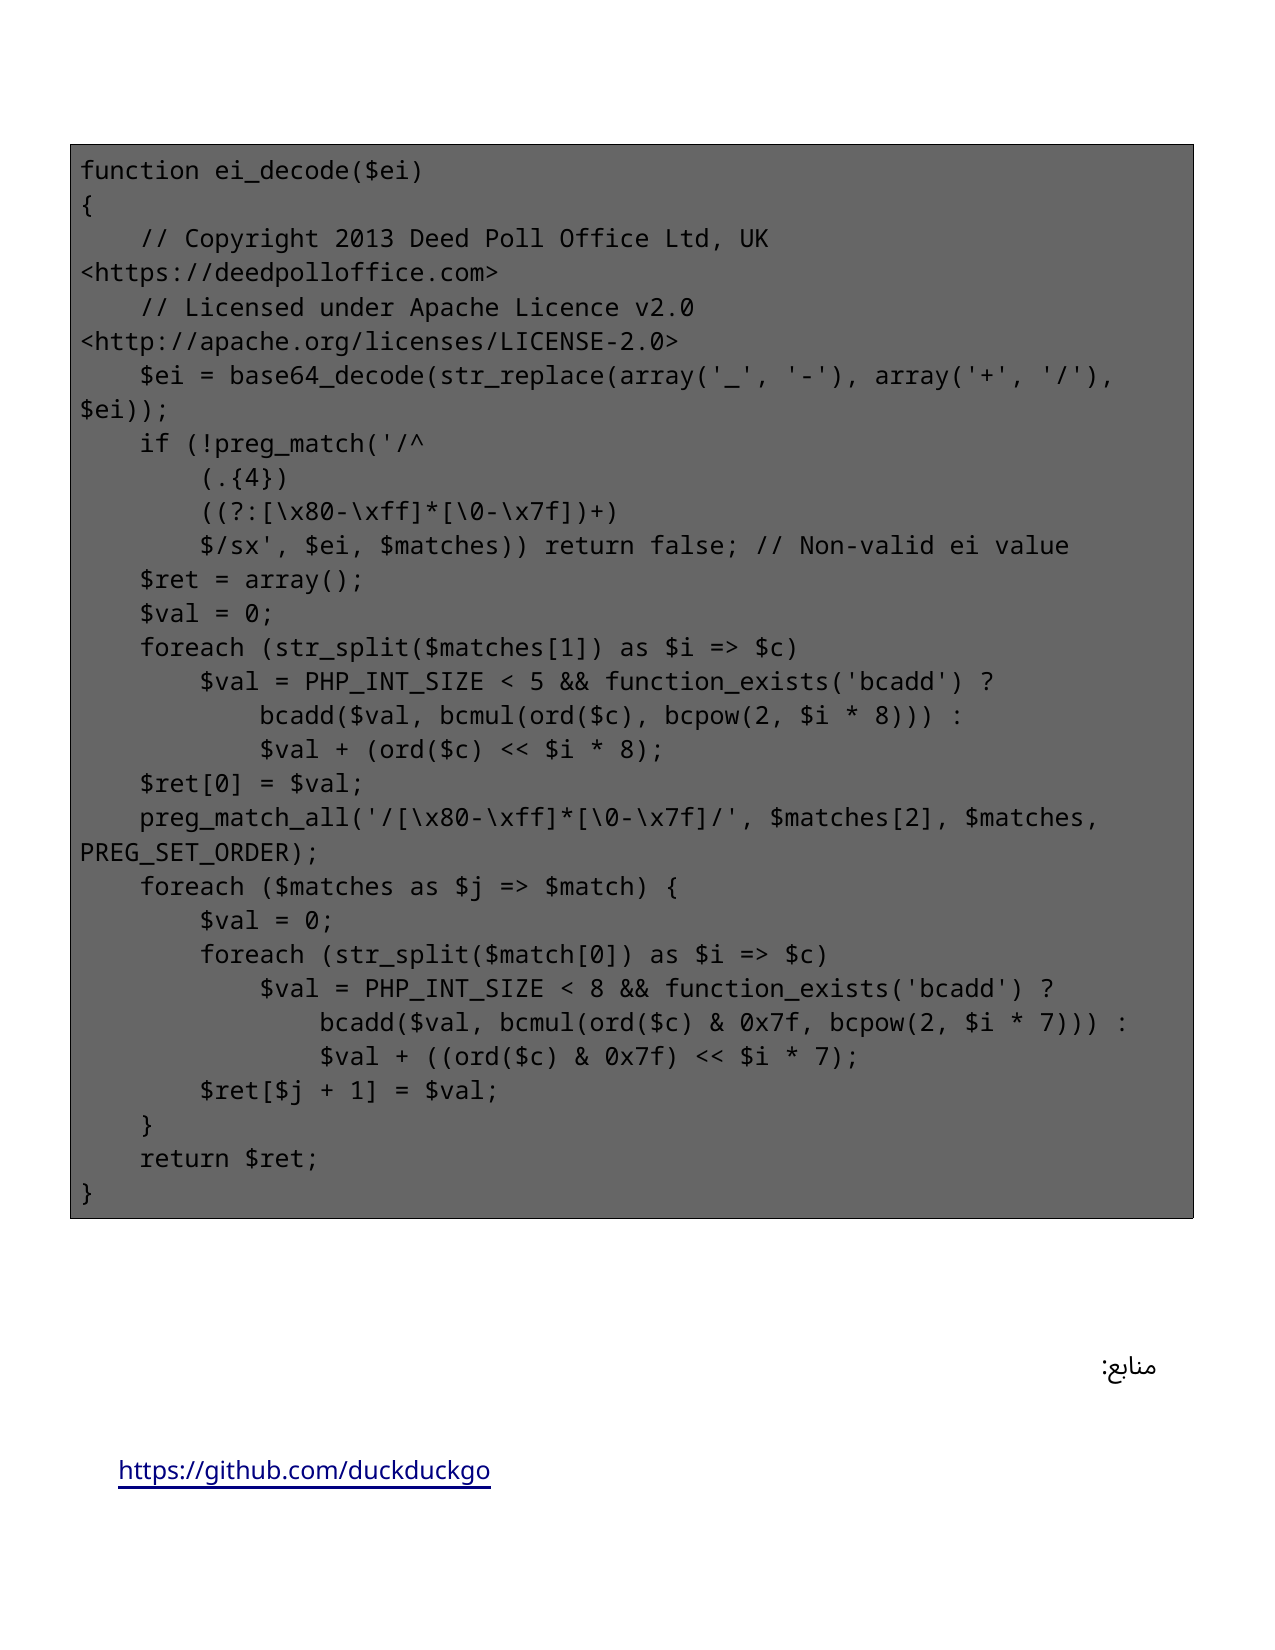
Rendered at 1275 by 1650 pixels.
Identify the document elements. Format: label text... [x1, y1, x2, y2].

text if (!preg_match('/^ [79, 425, 1184, 459]
text منابع: [118, 1340, 1157, 1392]
text // Copyright 2013 Deed Poll Office Ltd, UK <https://deedpolloffice.com> [79, 221, 1184, 289]
text { [79, 187, 1184, 221]
text preg_match_all('/[\x80-\xff]*[\0-\x7f]/', $matches[2], $matches, PREG_SET_ORDER); [79, 800, 1184, 868]
text $val = PHP_INT_SIZE < 5 && function_exists('bcadd') ? [79, 664, 1184, 698]
text (.{4}) [79, 459, 1184, 493]
text function ei_decode($ei) [79, 153, 1184, 187]
text $ret[0] = $val; [79, 766, 1184, 800]
text } [79, 1175, 1184, 1209]
text } [79, 1107, 1184, 1141]
text return $ret; [79, 1141, 1184, 1175]
text https://github.com/duckduckgo [118, 1392, 1157, 1498]
text $/sx', $ei, $matches)) return false; // Non-valid ei value [79, 528, 1184, 562]
text $ret[$j + 1] = $val; [79, 1073, 1184, 1107]
text // Licensed under Apache Licence v2.0 <http://apache.org/licenses/LICENSE-2.0> [79, 289, 1184, 357]
text foreach ($matches as $j => $match) { [79, 868, 1184, 902]
text $val + ((ord($c) & 0x7f) << $i * 7); [79, 1038, 1184, 1073]
text foreach (str_split($matches[1]) as $i => $c) [79, 630, 1184, 664]
text ((?:[\x80-\xff]*[\0-\x7f])+) [79, 493, 1184, 528]
text bcadd($val, bcmul(ord($c), bcpow(2, $i * 8))) : [79, 698, 1184, 732]
text bcadd($val, bcmul(ord($c) & 0x7f, bcpow(2, $i * 7))) : [79, 1004, 1184, 1038]
text $ei = base64_decode(str_replace(array('_', '-'), array('+', '/'), $ei)); [79, 357, 1184, 425]
text $val + (ord($c) << $i * 8); [79, 732, 1184, 766]
text $val = 0; [79, 596, 1184, 630]
text $val = PHP_INT_SIZE < 8 && function_exists('bcadd') ? [79, 970, 1184, 1004]
text foreach (str_split($match[0]) as $i => $c) [79, 936, 1184, 970]
text $ret = array(); [79, 562, 1184, 596]
text $val = 0; [79, 902, 1184, 936]
